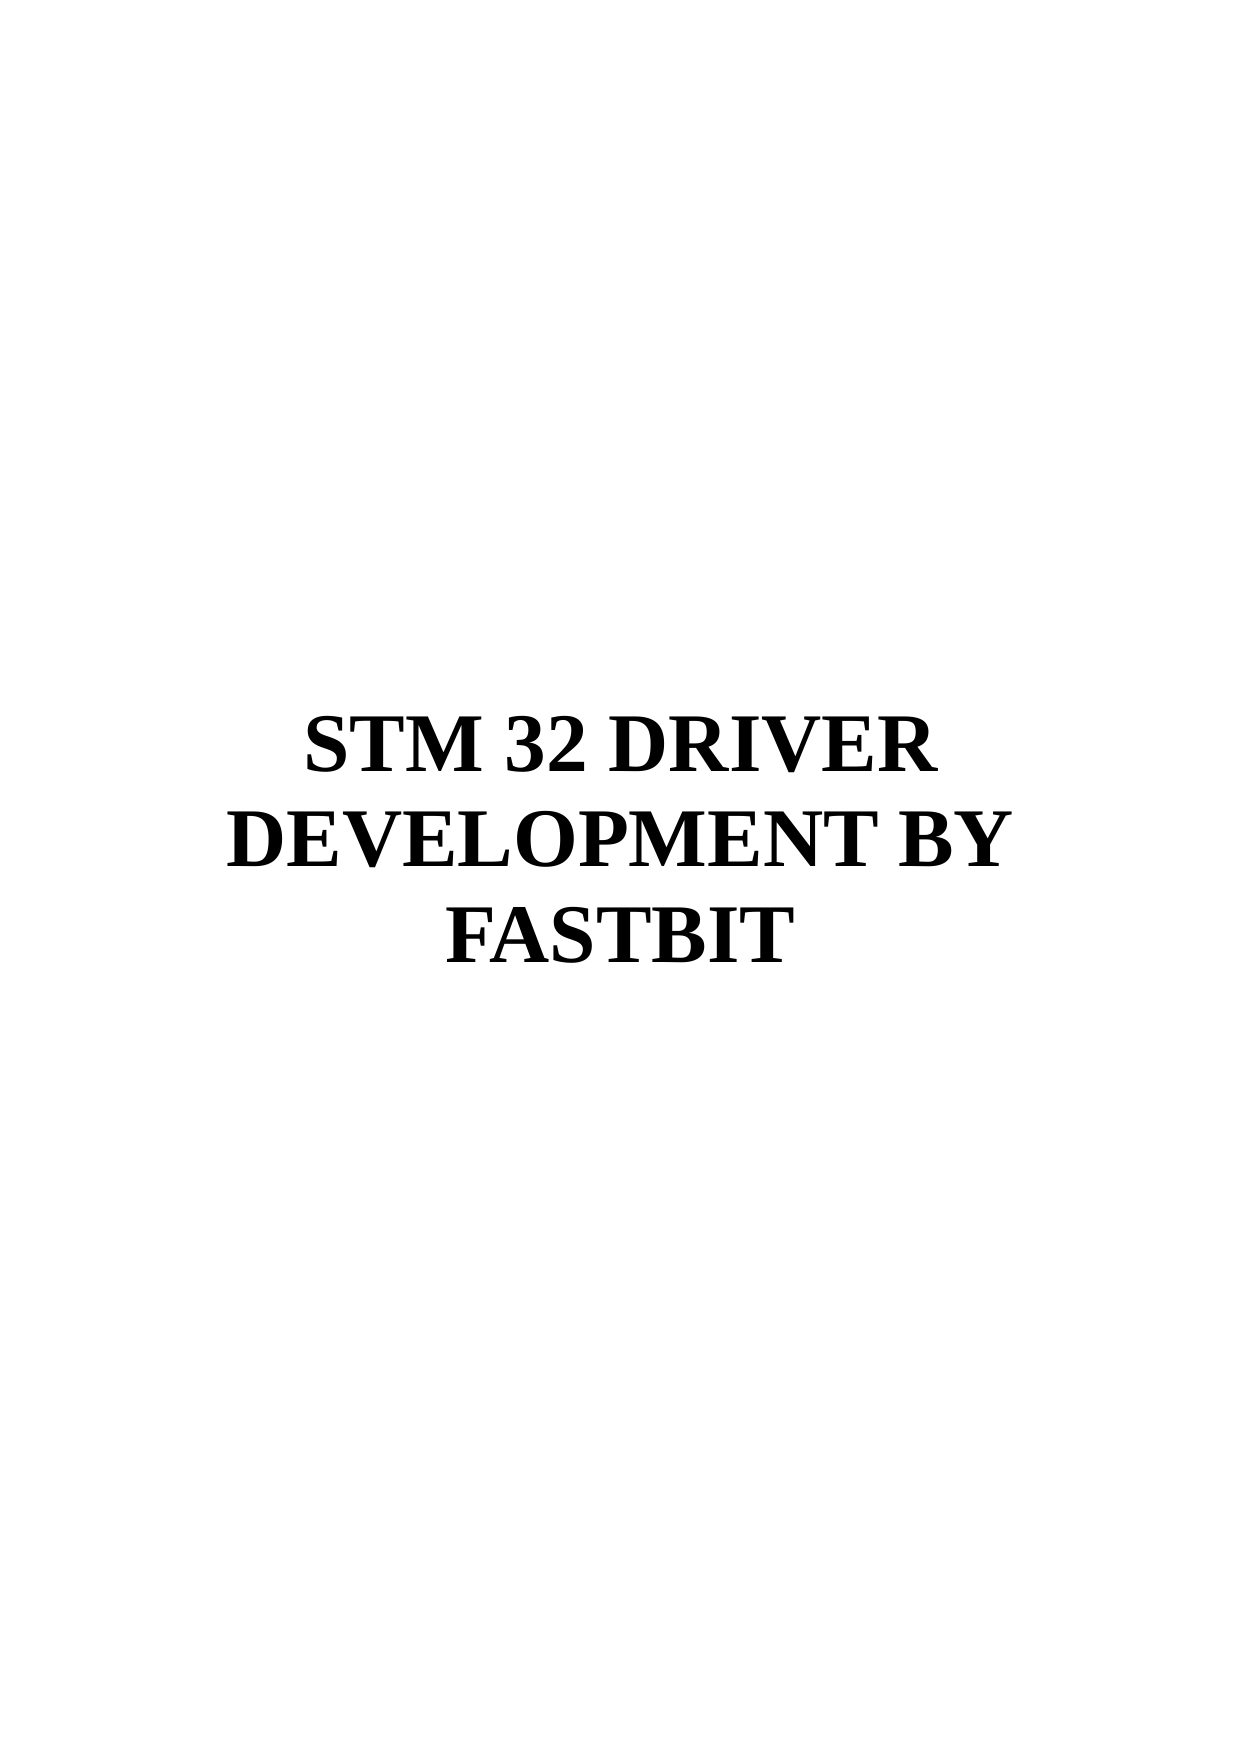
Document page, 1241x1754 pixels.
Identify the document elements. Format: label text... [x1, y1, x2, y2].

text STM 32 DRIVER DEVELOPMENT BY FASTBIT [118, 693, 1122, 981]
